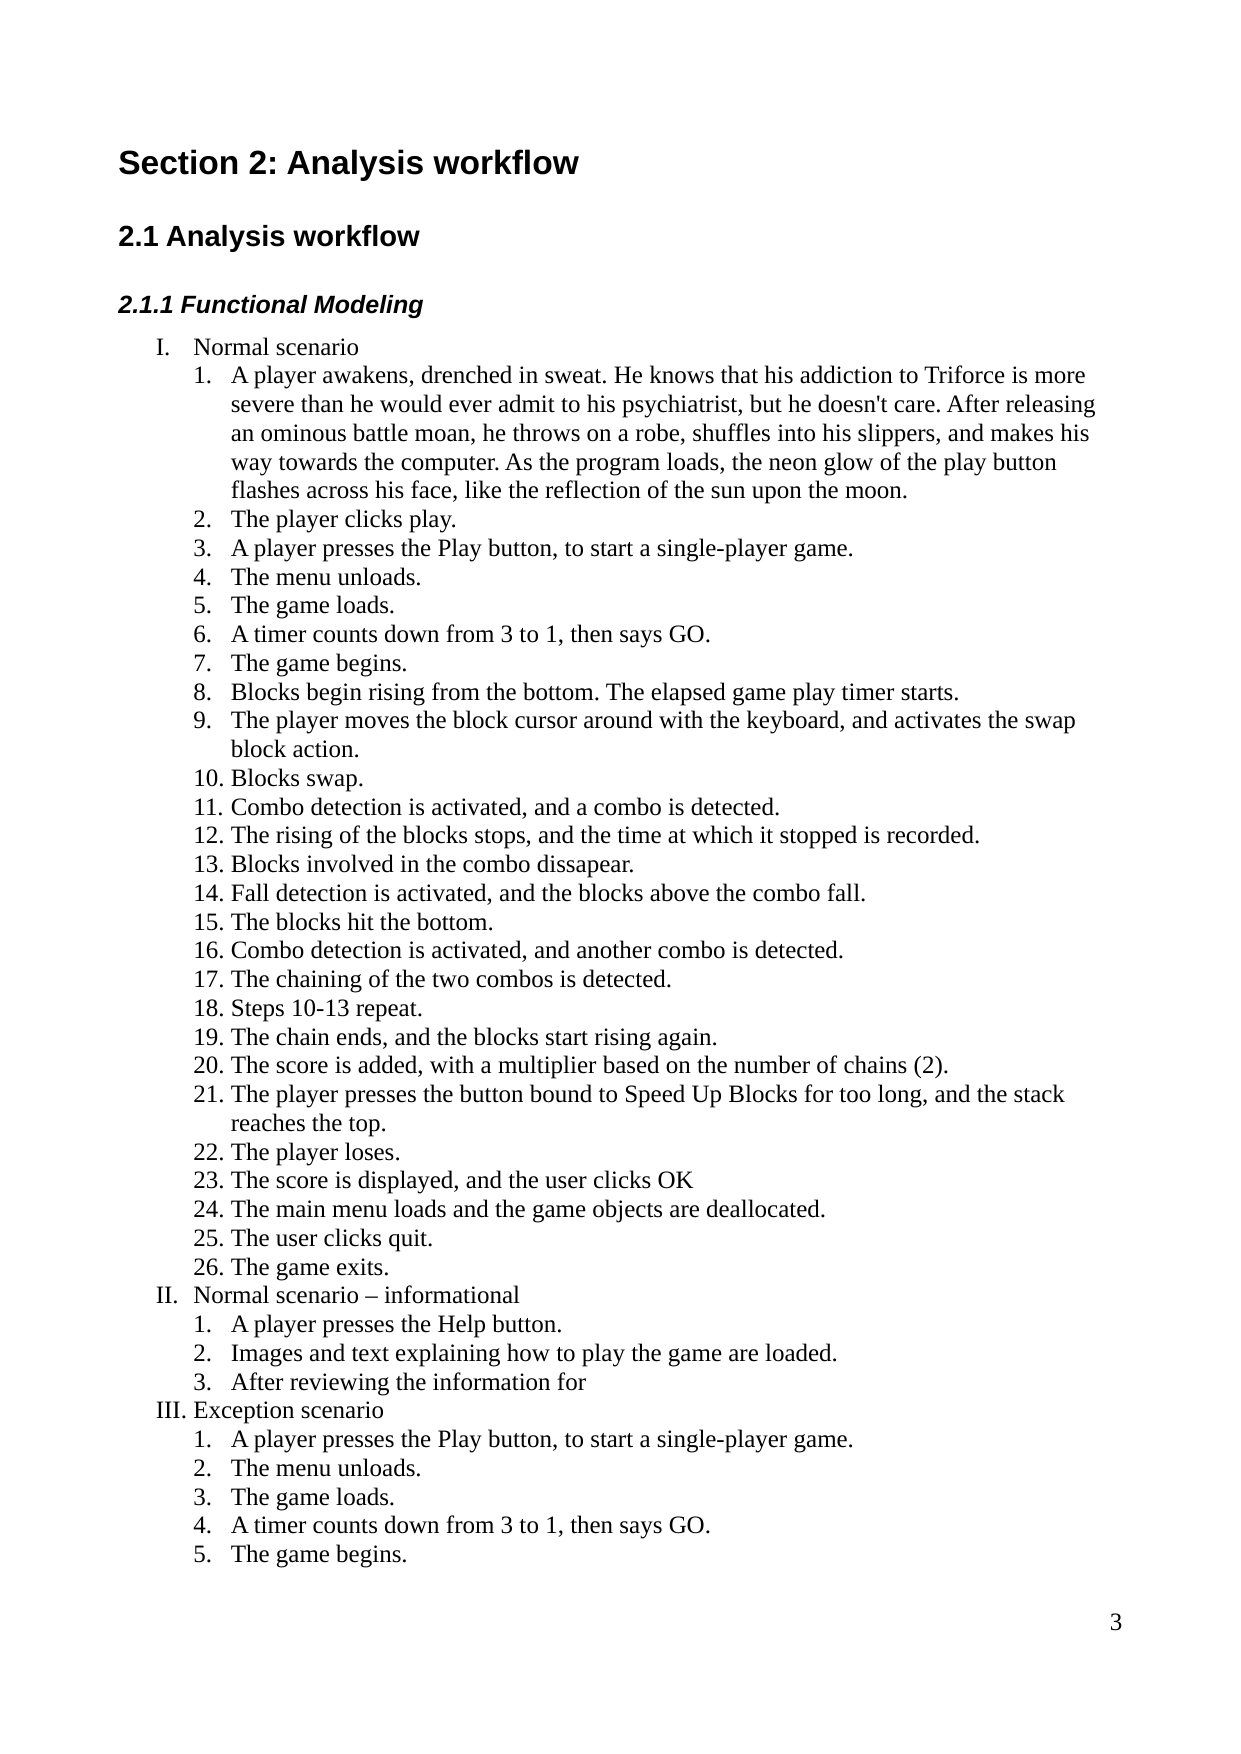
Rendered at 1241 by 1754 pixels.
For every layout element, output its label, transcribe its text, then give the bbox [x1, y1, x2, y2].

list Blocks swap. [193, 763, 1122, 792]
list A player presses the Play button, to start a single-player game. [193, 533, 1122, 562]
list A player presses the Play button, to start a single-player game. [193, 1424, 1122, 1453]
list The game loads. [193, 1482, 1122, 1510]
list The menu unloads. [193, 1453, 1122, 1482]
list The player moves the block cursor around with the keyboard, and activates the swap block action. [193, 705, 1122, 763]
list Images and text explaining how to play the game are loaded. [193, 1338, 1122, 1367]
list Combo detection is activated, and a combo is detected. [193, 792, 1122, 820]
list The game begins. [193, 648, 1122, 677]
subtitle 2.1.1 Functional Modeling [118, 290, 1122, 319]
list Exception scenario [156, 1395, 1122, 1424]
list After reviewing the information for [193, 1367, 1122, 1395]
list The game loads. [193, 590, 1122, 619]
list The user clicks quit. [193, 1223, 1122, 1252]
list The score is added, with a multiplier based on the number of chains (2). [193, 1050, 1122, 1079]
list The game begins. [193, 1539, 1122, 1568]
subtitle 2.1 Analysis workflow [118, 219, 1122, 253]
list Blocks begin rising from the bottom. The elapsed game play timer starts. [193, 677, 1122, 705]
list The game exits. [193, 1252, 1122, 1280]
list The player loses. [193, 1137, 1122, 1165]
list The score is displayed, and the user clicks OK [193, 1165, 1122, 1194]
list The chain ends, and the blocks start rising again. [193, 1022, 1122, 1050]
list Steps 10-13 repeat. [193, 993, 1122, 1022]
list The player clicks play. [193, 504, 1122, 533]
subtitle Section 2: Analysis workflow [118, 143, 1122, 182]
list The blocks hit the bottom. [193, 907, 1122, 935]
list The rising of the blocks stops, and the time at which it stopped is recorded. [193, 820, 1122, 849]
list The chaining of the two combos is detected. [193, 964, 1122, 993]
list The menu unloads. [193, 562, 1122, 590]
list Blocks involved in the combo dissapear. [193, 849, 1122, 878]
list Normal scenario [156, 332, 1122, 360]
list Combo detection is activated, and another combo is detected. [193, 935, 1122, 964]
list Fall detection is activated, and the blocks above the combo fall. [193, 878, 1122, 907]
list The player presses the button bound to Speed Up Blocks for too long, and the stack reaches the top. [193, 1079, 1122, 1137]
list A timer counts down from 3 to 1, then says GO. [193, 1510, 1122, 1539]
list Normal scenario – informational [156, 1280, 1122, 1309]
list A timer counts down from 3 to 1, then says GO. [193, 619, 1122, 648]
list A player presses the Help button. [193, 1309, 1122, 1338]
list A player awakens, drenched in sweat. He knows that his addiction to Triforce is more severe than he would ever admit to his psychiatrist, but he doesn't care. After releasing an ominous battle moan, he throws on a robe, shuffles into his slippers, and makes his way towards the computer. As the program loads, the neon glow of the play button flashes across his face, like the reflection of the sun upon the moon. [193, 360, 1122, 504]
list The main menu loads and the game objects are deallocated. [193, 1194, 1122, 1223]
